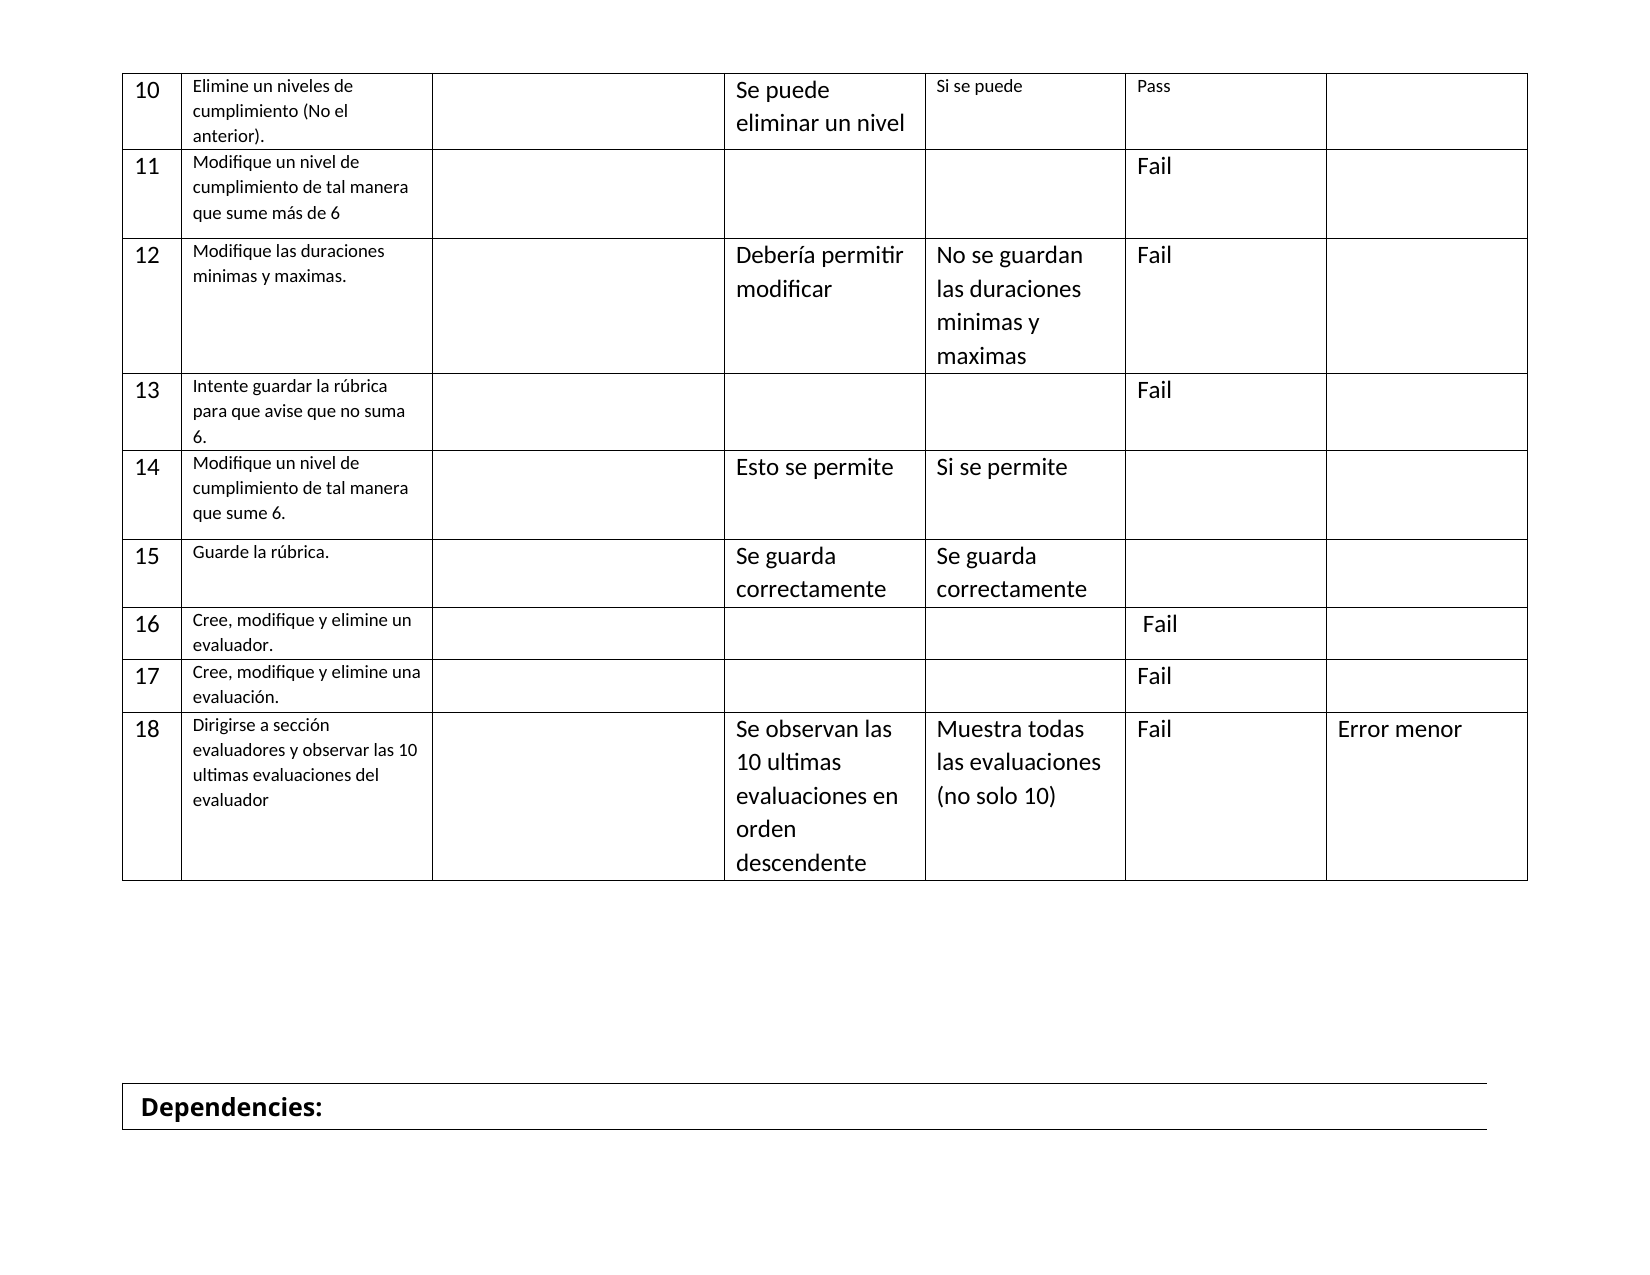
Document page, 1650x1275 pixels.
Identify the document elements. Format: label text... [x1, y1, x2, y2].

table_header [433, 74, 724, 149]
table_cell [1327, 660, 1527, 712]
table_header Pass [1126, 74, 1326, 149]
table_cell Modifique un nivel de cumplimiento de tal manera que sume 6. [182, 451, 432, 539]
table_cell [433, 239, 724, 373]
table_cell Modifique un nivel de cumplimiento de tal manera que sume más de 6 [182, 150, 432, 238]
table_cell [1327, 374, 1527, 450]
table_cell [926, 150, 1125, 238]
table_cell 12 [123, 239, 181, 373]
table_cell [1327, 451, 1527, 539]
table_cell [926, 660, 1125, 712]
table_cell [433, 713, 724, 880]
table_cell [725, 150, 925, 238]
table_cell 11 [123, 150, 181, 238]
table_cell Intente guardar la rúbrica para que avise que no suma 6. [182, 374, 432, 450]
table_cell [433, 608, 724, 659]
table_cell Fail [1126, 608, 1326, 659]
table_cell [725, 608, 925, 659]
table_cell Cree, modifique y elimine un evaluador. [182, 608, 432, 659]
table_cell [433, 150, 724, 238]
table_header [1327, 74, 1527, 149]
table_cell [433, 374, 724, 450]
table_cell 14 [123, 451, 181, 539]
table_cell Fail [1126, 660, 1326, 712]
table_cell Fail [1126, 374, 1326, 450]
table_cell Fail [1126, 713, 1326, 880]
table_cell Se guarda correctamente [725, 540, 925, 607]
table_cell 13 [123, 374, 181, 450]
table_cell Se observan las 10 ultimas evaluaciones en orden descendente [725, 713, 925, 880]
table_cell [725, 374, 925, 450]
table_cell Esto se permite [725, 451, 925, 539]
table_cell [926, 374, 1125, 450]
table_cell 16 [123, 608, 181, 659]
table_cell [1327, 608, 1527, 659]
table_cell Se guarda correctamente [926, 540, 1125, 607]
table_cell [1126, 540, 1326, 607]
table_cell [433, 451, 724, 539]
table_cell Debería permitir modificar [725, 239, 925, 373]
table_header Elimine un niveles de cumplimiento (No el anterior). [182, 74, 432, 149]
table_cell Error menor [1327, 713, 1527, 880]
table_cell 15 [123, 540, 181, 607]
table_cell Fail [1126, 150, 1326, 238]
table_cell 18 [123, 713, 181, 880]
table_cell [433, 660, 724, 712]
table_cell Cree, modifique y elimine una evaluación. [182, 660, 432, 712]
table_cell No se guardan las duraciones minimas y maximas [926, 239, 1125, 373]
table_cell [1126, 451, 1326, 539]
table_header Si se puede [926, 74, 1125, 149]
table_cell Modifique las duraciones minimas y maximas. [182, 239, 432, 373]
table_cell [725, 660, 925, 712]
table_cell Muestra todas las evaluaciones (no solo 10) [926, 713, 1125, 880]
table_header Se puede eliminar un nivel [725, 74, 925, 149]
table_cell [1327, 239, 1527, 373]
table_cell Guarde la rúbrica. [182, 540, 432, 607]
table_cell Fail [1126, 239, 1326, 373]
table_header 10 [123, 74, 181, 149]
table_header Dependencies: [123, 1084, 1487, 1129]
table_cell [433, 540, 724, 607]
table_cell [926, 608, 1125, 659]
table_cell Dirigirse a sección evaluadores y observar las 10 ultimas evaluaciones del evaluador [182, 713, 432, 880]
table_cell [1327, 150, 1527, 238]
table_cell 17 [123, 660, 181, 712]
table_cell [1327, 540, 1527, 607]
table_cell Si se permite [926, 451, 1125, 539]
